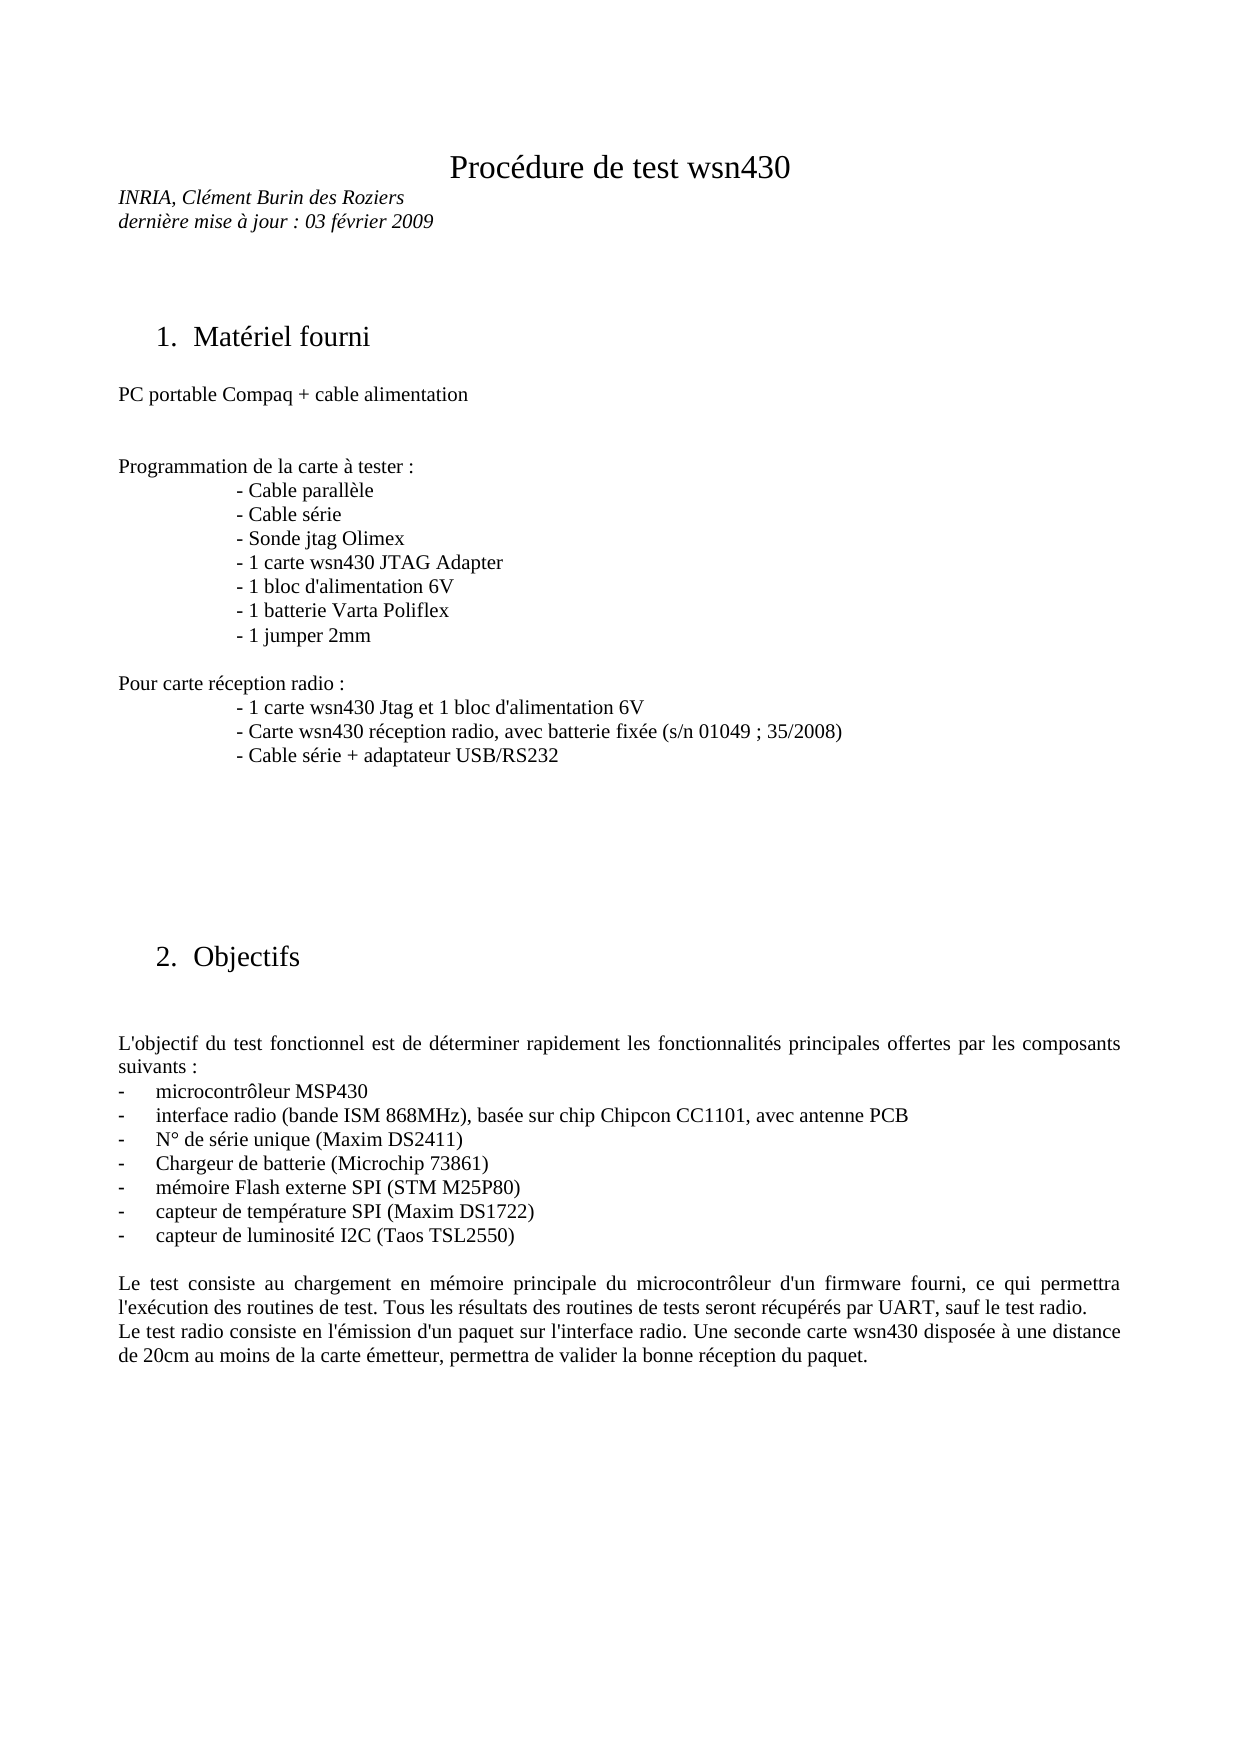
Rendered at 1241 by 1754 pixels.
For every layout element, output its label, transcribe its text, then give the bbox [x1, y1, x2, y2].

text Programmation de la carte à tester : [118, 454, 1122, 478]
list interface radio (bande ISM 868MHz), basée sur chip Chipcon CC1101, avec antenne PCB [118, 1103, 1122, 1127]
text - Carte wsn430 réception radio, avec batterie fixée (s/n 01049 ; 35/2008) [236, 719, 1122, 743]
text - Sonde jtag Olimex [236, 526, 1122, 550]
text - Cable parallèle [236, 478, 1122, 502]
list microcontrôleur MSP430 [118, 1078, 1122, 1103]
text PC portable Compaq + cable alimentation [118, 382, 1122, 406]
text - 1 carte wsn430 JTAG Adapter [236, 550, 1122, 574]
text dernière mise à jour : 03 février 2009 [118, 209, 1122, 233]
list Chargeur de batterie (Microchip 73861) [118, 1151, 1122, 1175]
list N° de série unique (Maxim DS2411) [118, 1127, 1122, 1151]
text INRIA, Clément Burin des Roziers [118, 185, 1122, 209]
text - Cable série [236, 502, 1122, 526]
text - 1 carte wsn430 Jtag et 1 bloc d'alimentation 6V [118, 695, 1122, 719]
text - 1 batterie Varta Poliflex [236, 598, 1122, 622]
list capteur de température SPI (Maxim DS1722) [118, 1199, 1122, 1223]
list capteur de luminosité I2C (Taos TSL2550) [118, 1223, 1122, 1247]
text - 1 jumper 2mm [236, 622, 1122, 647]
text - 1 bloc d'alimentation 6V [236, 574, 1122, 598]
text Pour carte réception radio : [118, 671, 1122, 695]
text Le test radio consiste en l'émission d'un paquet sur l'interface radio. Une seconde carte wsn430 disposée à une distance de 20cm au moins de la carte émetteur, permettra de valider la bonne réception du paquet. [118, 1319, 1122, 1367]
list Matériel fourni [156, 319, 1122, 353]
list mémoire Flash externe SPI (STM M25P80) [118, 1175, 1122, 1199]
text L'objectif du test fonctionnel est de déterminer rapidement les fonctionnalités principales offertes par les composants suivants : [118, 1030, 1122, 1078]
text - Cable série + adaptateur USB/RS232 [236, 743, 1122, 767]
text Procédure de test wsn430 [118, 147, 1122, 185]
text Le test consiste au chargement en mémoire principale du microcontrôleur d'un firmware fourni, ce qui permettra l'exécution des routines de test. Tous les résultats des routines de tests seront récupérés par UART, sauf le test radio. [118, 1271, 1122, 1319]
list Objectifs [156, 939, 1122, 973]
